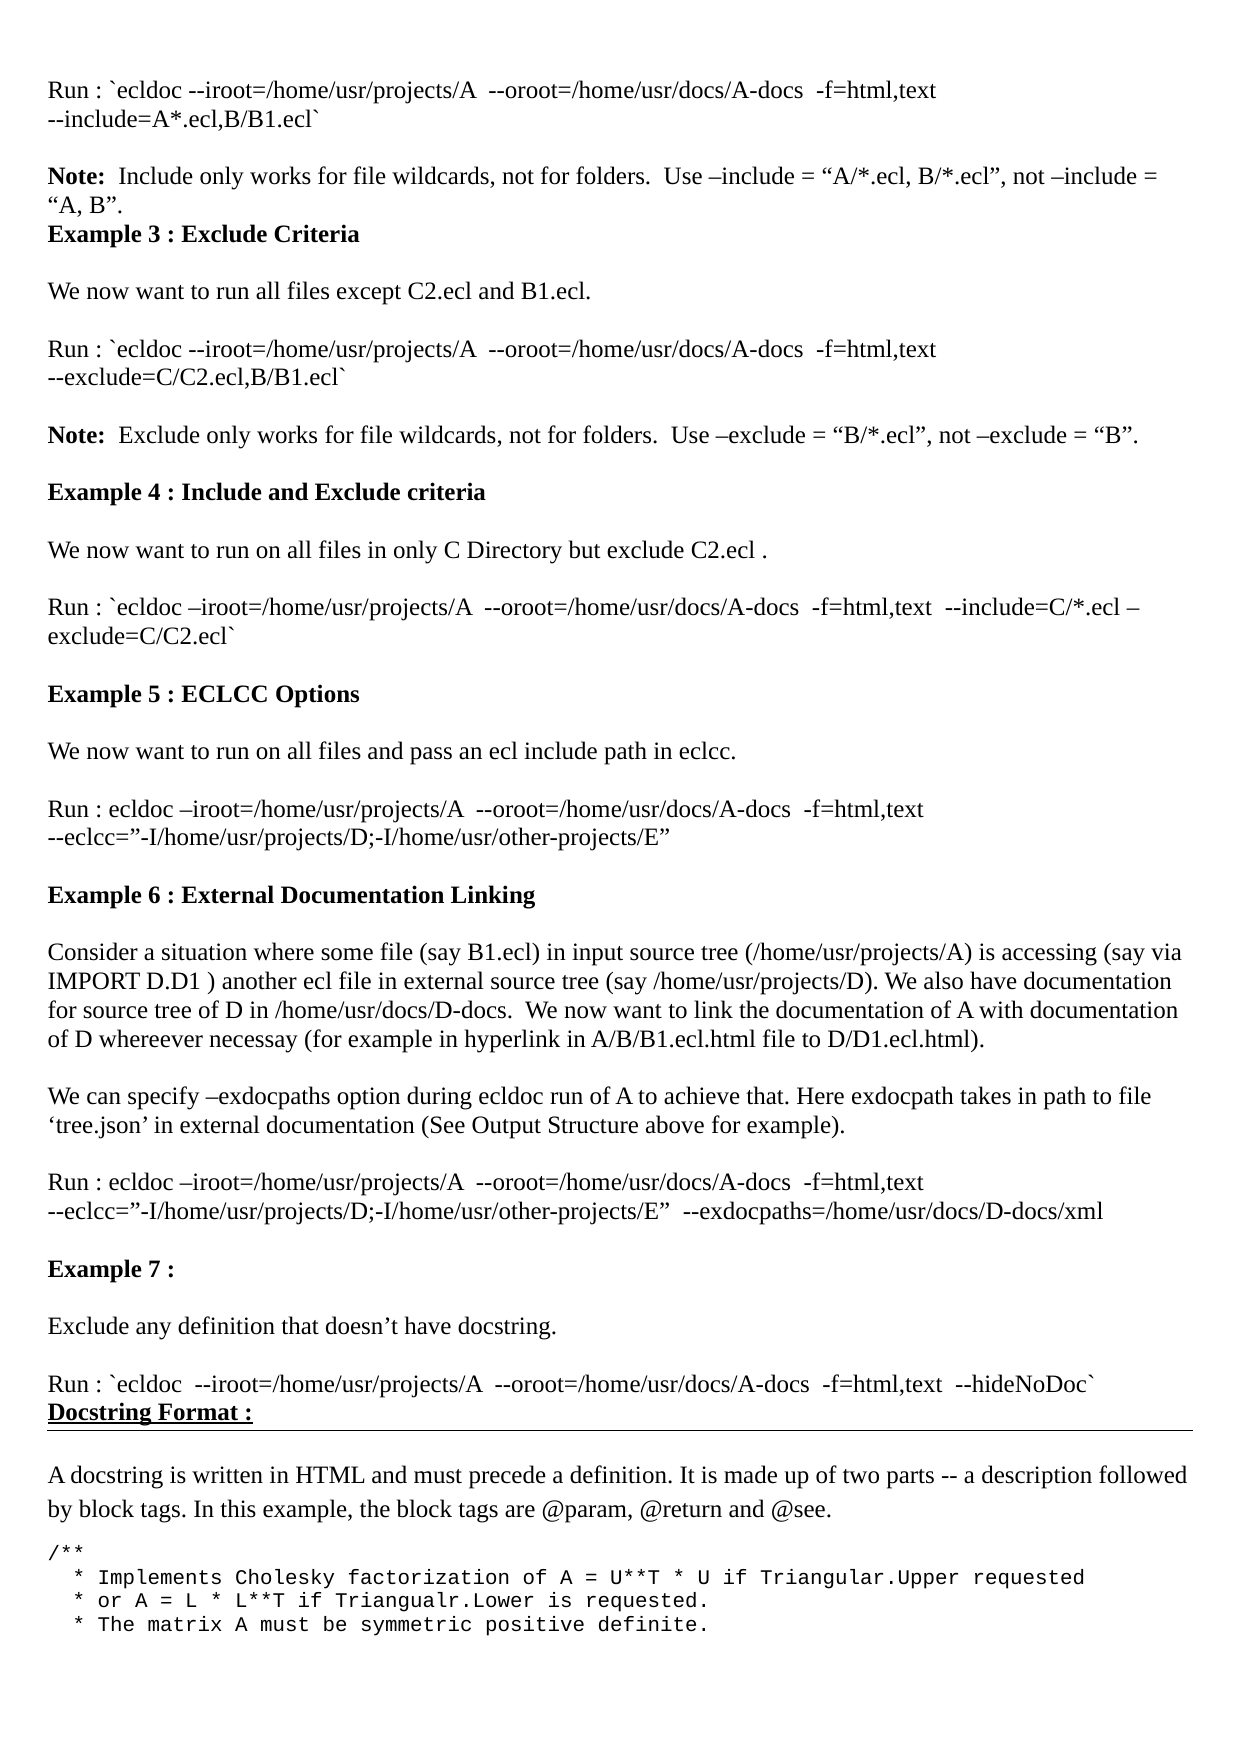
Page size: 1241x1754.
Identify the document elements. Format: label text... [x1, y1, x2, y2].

text Example 7 : [47, 1254, 1193, 1282]
text Note: Exclude only works for file wildcards, not for folders. Use –exclude = “B/*.ecl”, not –exclude = “B”. [47, 420, 1193, 449]
text We can specify –exdocpaths option during ecldoc run of A to achieve that. Here exdocpath takes in path to file ‘tree.json’ in external documentation (See Output Structure above for example). [47, 1081, 1193, 1139]
text Run : `ecldoc --iroot=/home/usr/projects/A --oroot=/home/usr/docs/A-docs -f=html,text --hideNoDoc` [47, 1369, 1193, 1397]
text Docstring Format : [47, 1397, 1193, 1430]
text Run : `ecldoc --iroot=/home/usr/projects/A --oroot=/home/usr/docs/A-docs -f=html,text --include=A*.ecl,B/B1.ecl` [47, 75, 1193, 132]
text Run : ecldoc –iroot=/home/usr/projects/A --oroot=/home/usr/docs/A-docs -f=html,text --eclcc=”-I/home/usr/projects/D;-I/home/usr/other-projects/E” [47, 794, 1193, 851]
text We now want to run on all files in only C Directory but exclude C2.ecl . [47, 535, 1193, 564]
text /** [47, 1543, 1193, 1567]
text * Implements Cholesky factorization of A = U**T * U if Triangular.Upper requested [47, 1567, 1193, 1591]
text Run : `ecldoc –iroot=/home/usr/projects/A --oroot=/home/usr/docs/A-docs -f=html,text --include=C/*.ecl –exclude=C/C2.ecl` [47, 592, 1193, 650]
text Note: Include only works for file wildcards, not for folders. Use –include = “A/*.ecl, B/*.ecl”, not –include = “A, B”. [47, 161, 1193, 219]
text Example 3 : Exclude Criteria [47, 219, 1193, 247]
text A docstring is written in HTML and must precede a definition. It is made up of two parts -- a description followed by block tags. In this example, the block tags are @param, @return and @see. [47, 1460, 1193, 1523]
text Run : ecldoc –iroot=/home/usr/projects/A --oroot=/home/usr/docs/A-docs -f=html,text --eclcc=”-I/home/usr/projects/D;-I/home/usr/other-projects/E” --exdocpaths=/home/usr/docs/D-docs/xml [47, 1167, 1193, 1225]
text Example 4 : Include and Exclude criteria [47, 477, 1193, 506]
text Example 5 : ECLCC Options [47, 679, 1193, 707]
text Exclude any definition that doesn’t have docstring. [47, 1311, 1193, 1340]
text Example 6 : External Documentation Linking [47, 880, 1193, 909]
text We now want to run on all files and pass an ecl include path in eclcc. [47, 736, 1193, 765]
text Run : `ecldoc --iroot=/home/usr/projects/A --oroot=/home/usr/docs/A-docs -f=html,text --exclude=C/C2.ecl,B/B1.ecl` [47, 334, 1193, 391]
text Consider a situation where some file (say B1.ecl) in input source tree (/home/usr/projects/A) is accessing (say via IMPORT D.D1 ) another ecl file in external source tree (say /home/usr/projects/D). We also have documentation for source tree of D in /home/usr/docs/D-docs. We now want to link the documentation of A with documentation of D whereever necessay (for example in hyperlink in A/B/B1.ecl.html file to D/D1.ecl.html). [47, 937, 1193, 1052]
text * The matrix A must be symmetric positive definite. [47, 1614, 1193, 1638]
text We now want to run all files except C2.ecl and B1.ecl. [47, 276, 1193, 305]
text * or A = L * L**T if Triangualr.Lower is requested. [47, 1591, 1193, 1614]
